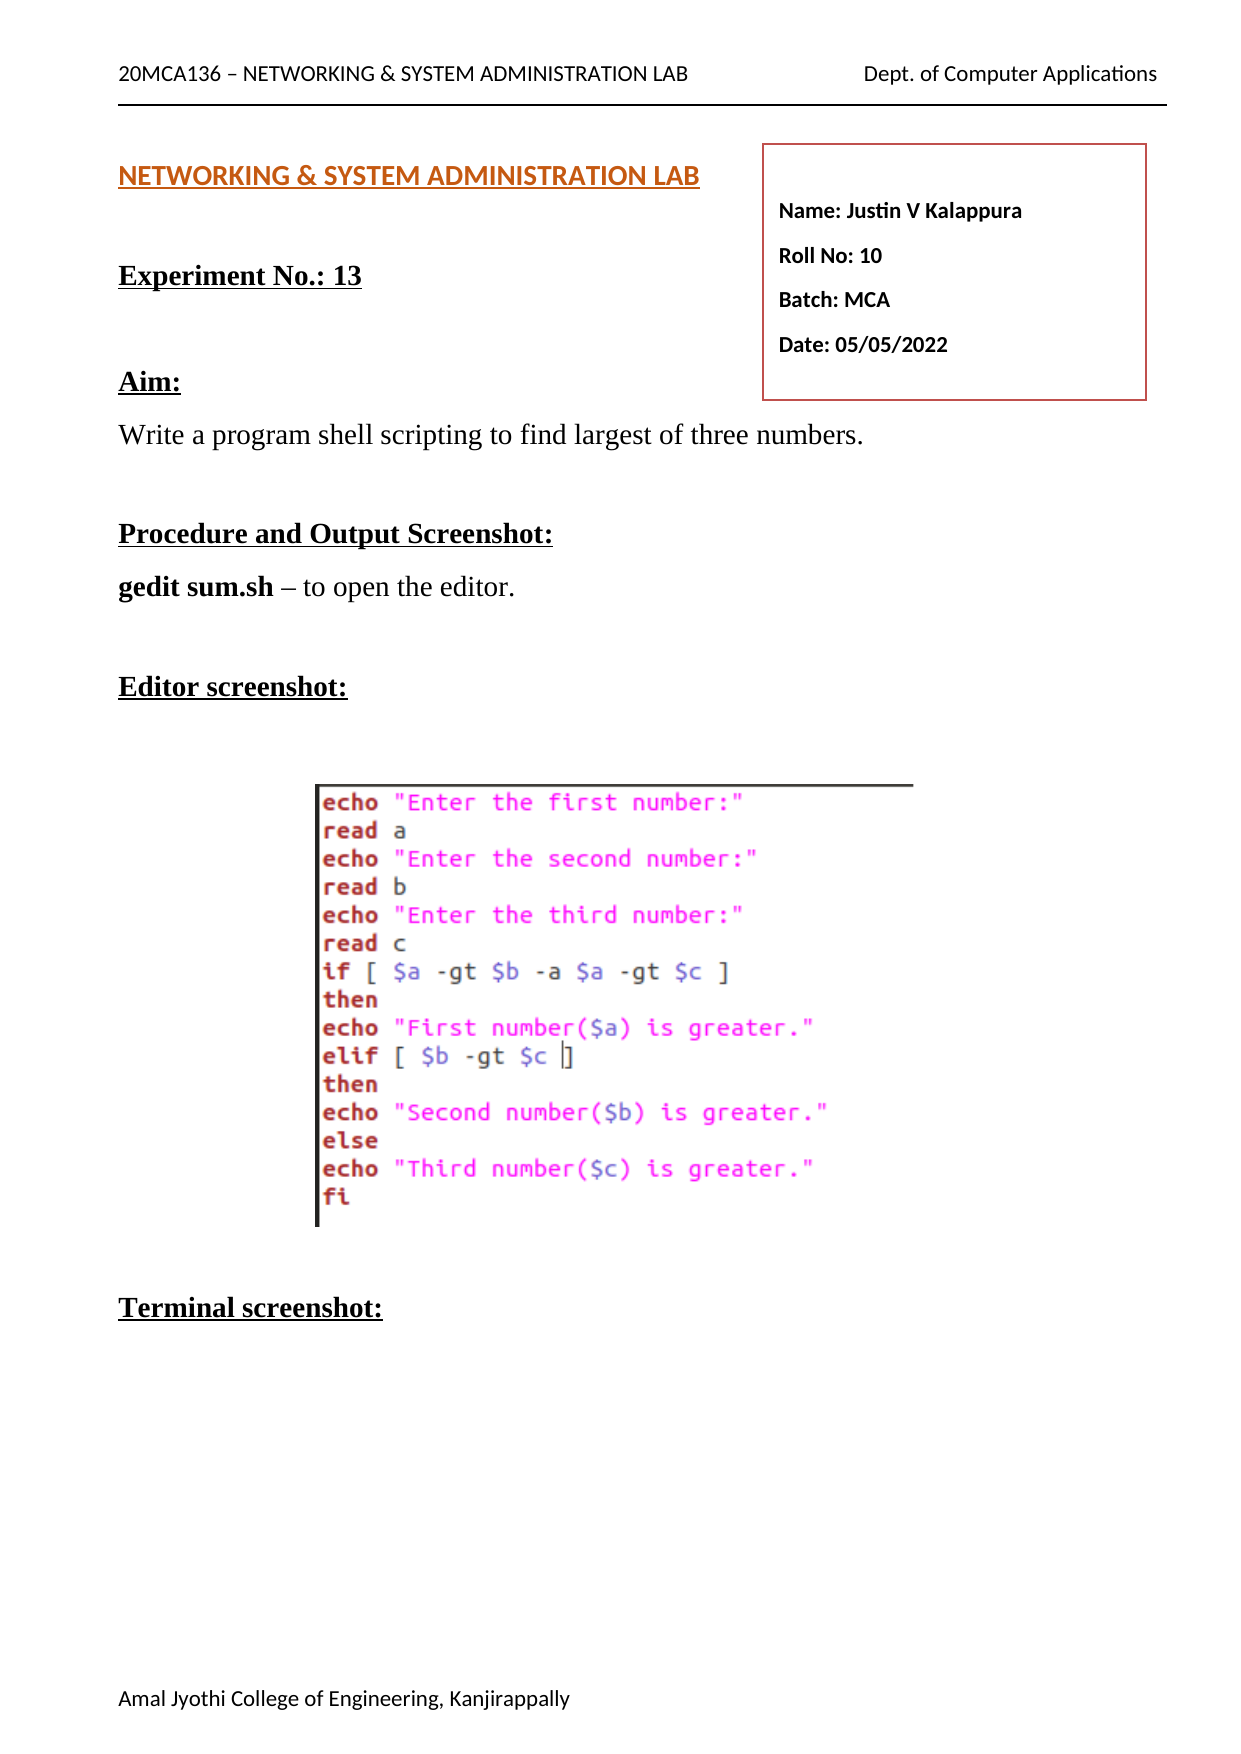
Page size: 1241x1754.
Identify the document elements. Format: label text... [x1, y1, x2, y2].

text NETWORKING & SYSTEM ADMINISTRATION LAB [118, 157, 762, 192]
text Procedure and Output Screenshot: [118, 517, 1167, 550]
text Write a program shell scripting to find largest of three numbers. [118, 417, 1167, 451]
text [1147, 364, 1167, 398]
text Name: Justin V Kalappura [778, 196, 1131, 224]
text Terminal screenshot: [118, 1290, 1167, 1324]
picture [315, 784, 914, 1227]
text Roll No: 10 [778, 241, 1131, 269]
text Date: 05/05/2022 [778, 330, 1131, 358]
text Aim: [118, 364, 762, 398]
text [1147, 258, 1167, 292]
text gedit sum.sh – to open the editor. [118, 569, 1167, 603]
text Editor screenshot: [118, 669, 1167, 703]
text Batch: MCA [778, 286, 1131, 314]
text Experiment No.: 13 [118, 258, 762, 292]
